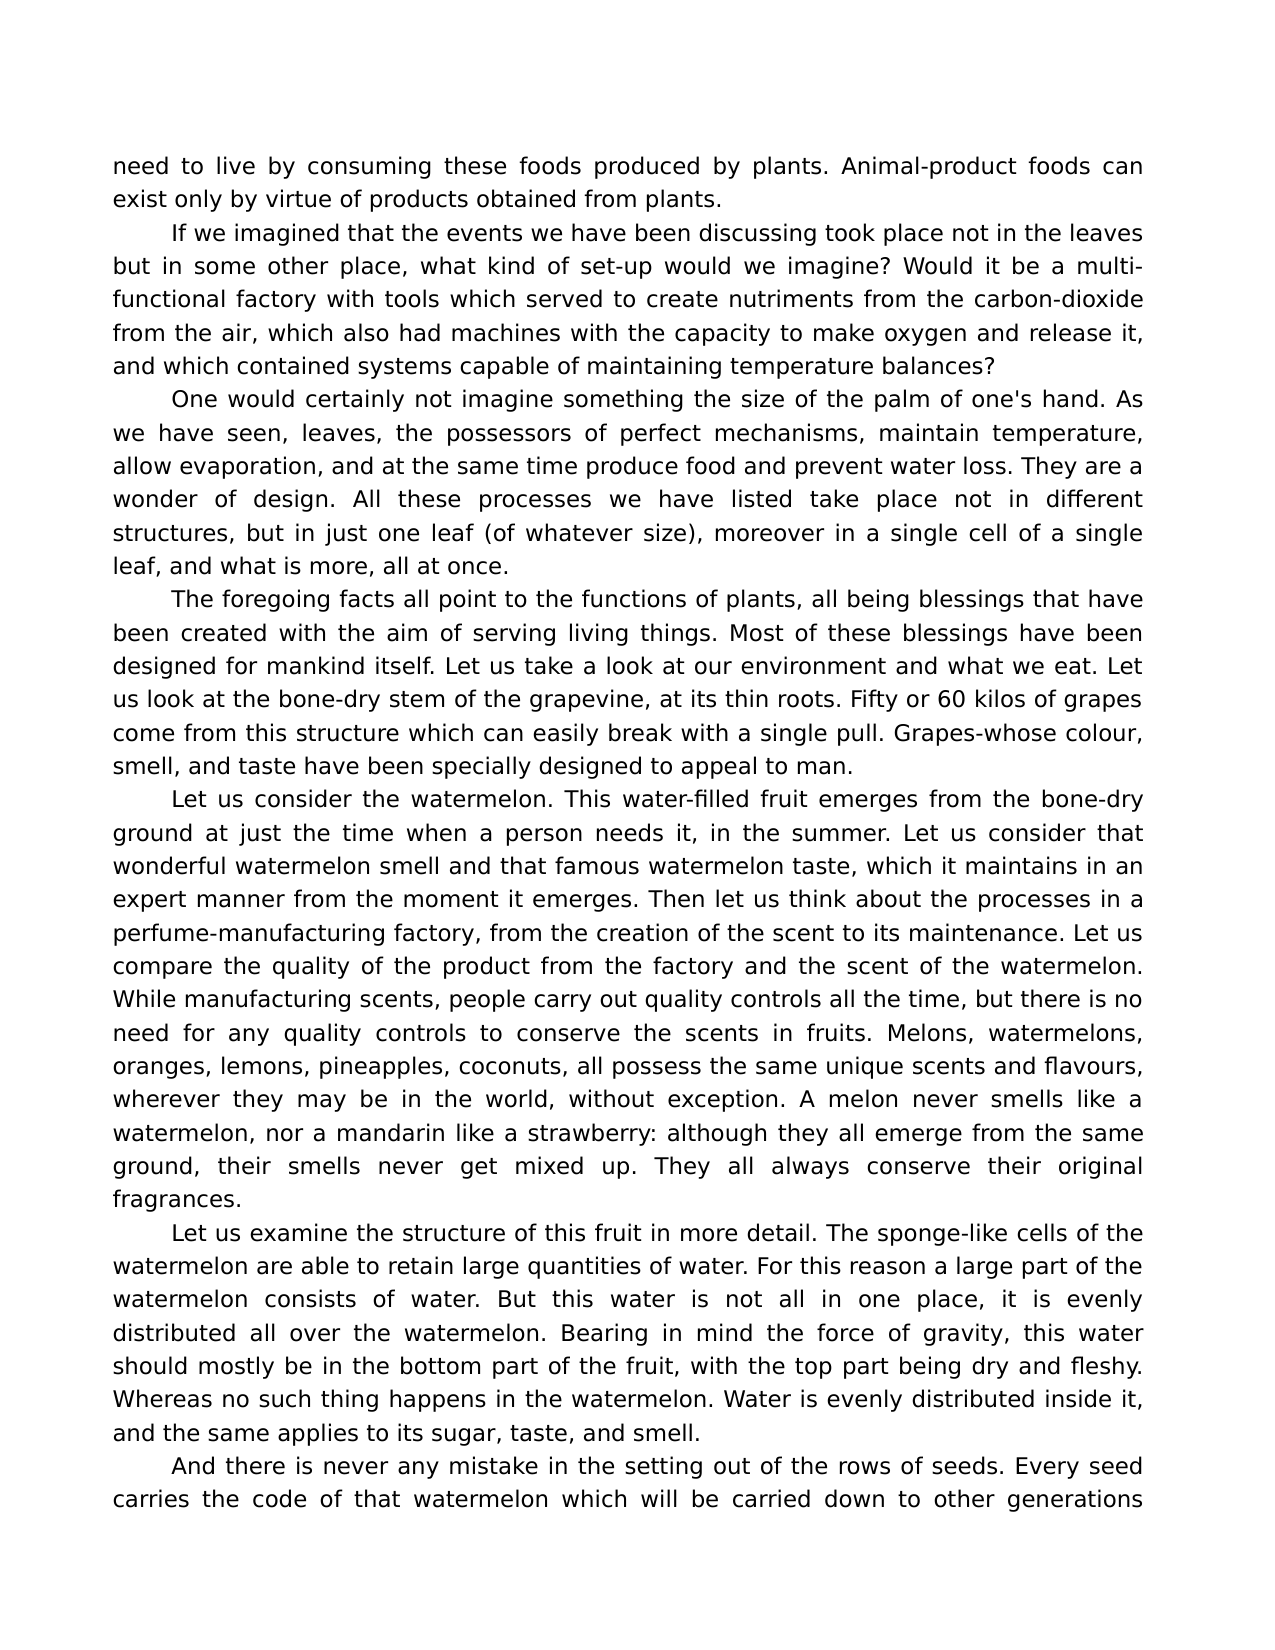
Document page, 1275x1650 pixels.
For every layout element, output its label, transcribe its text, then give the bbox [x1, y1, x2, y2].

text need to live by consuming these foods produced by plants. Animal-product foods can exist only by virtue of products obtained from plants. [112, 148, 1145, 214]
text The foregoing facts all point to the functions of plants, all being blessings that have been created with the aim of serving living things. Most of these blessings have been designed for mankind itself. Let us take a look at our environment and what we eat. Let us look at the bone-dry stem of the grapevine, at its thin roots. Fifty or 60 kilos of grapes come from this structure which can easily break with a single pull. Grapes-whose colour, smell, and taste have been specially designed to appeal to man. [112, 581, 1145, 781]
text And there is never any mistake in the setting out of the rows of seeds. Every seed carries the code of that watermelon which will be carried down to other generations [112, 1448, 1145, 1514]
text Let us consider the watermelon. This water-filled fruit emerges from the bone-dry ground at just the time when a person needs it, in the summer. Let us consider that wonderful watermelon smell and that famous watermelon taste, which it maintains in an expert manner from the moment it emerges. Then let us think about the processes in a perfume-manufacturing factory, from the creation of the scent to its maintenance. Let us compare the quality of the product from the factory and the scent of the watermelon. While manufacturing scents, people carry out quality controls all the time, but there is no need for any quality controls to conserve the scents in fruits. Melons, watermelons, oranges, lemons, pineapples, coconuts, all possess the same unique scents and flavours, wherever they may be in the world, without exception. A melon never smells like a watermelon, nor a mandarin like a strawberry: although they all emerge from the same ground, their smells never get mixed up. They all always conserve their original fragrances. [112, 781, 1145, 1214]
text One would certainly not imagine something the size of the palm of one's hand. As we have seen, leaves, the possessors of perfect mechanisms, maintain temperature, allow evaporation, and at the same time produce food and prevent water loss. They are a wonder of design. All these processes we have listed take place not in different structures, but in just one leaf (of whatever size), moreover in a single cell of a single leaf, and what is more, all at once. [112, 381, 1145, 581]
text If we imagined that the events we have been discussing took place not in the leaves but in some other place, what kind of set-up would we imagine? Would it be a multi-functional factory with tools which served to create nutriments from the carbon-dioxide from the air, which also had machines with the capacity to make oxygen and release it, and which contained systems capable of maintaining temperature balances? [112, 214, 1145, 381]
text Let us examine the structure of this fruit in more detail. The sponge-like cells of the watermelon are able to retain large quantities of water. For this reason a large part of the watermelon consists of water. But this water is not all in one place, it is evenly distributed all over the watermelon. Bearing in mind the force of gravity, this water should mostly be in the bottom part of the fruit, with the top part being dry and fleshy. Whereas no such thing happens in the watermelon. Water is evenly distributed inside it, and the same applies to its sugar, taste, and smell. [112, 1214, 1145, 1448]
